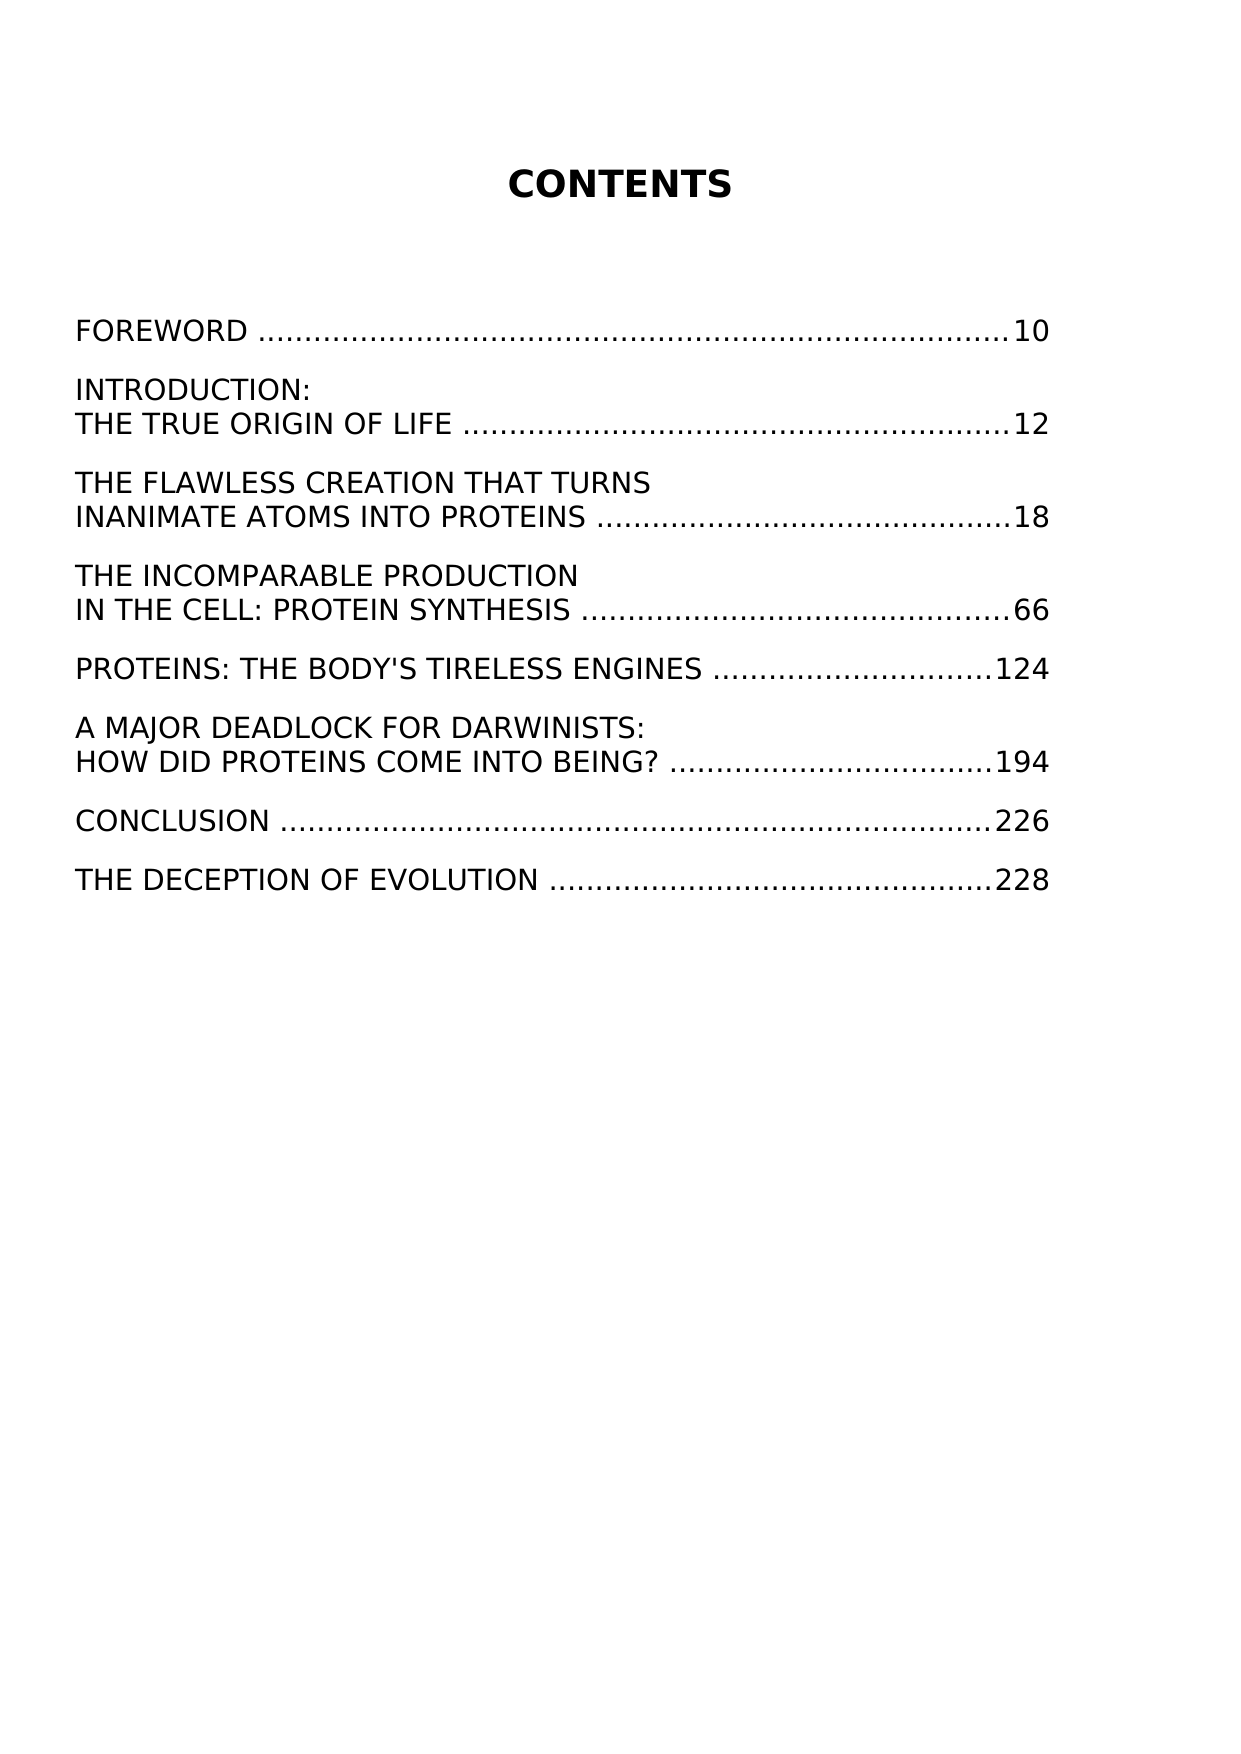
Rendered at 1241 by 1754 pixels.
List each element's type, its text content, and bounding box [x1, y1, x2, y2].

subtitle PROTEINS: THE BODY'S TIRELESS ENGINES 124 [75, 652, 1165, 686]
subtitle THE FLAWLESS CREATION THAT TURNS INANIMATE ATOMS INTO PROTEINS 18 [75, 467, 1165, 534]
subtitle CONTENTS [75, 162, 1165, 206]
subtitle FOREWORD 10 [75, 315, 1165, 349]
subtitle CONCLUSION 226 [75, 804, 1165, 838]
subtitle THE DECEPTION OF EVOLUTION 228 [75, 863, 1165, 897]
subtitle INTRODUCTION: THE TRUE ORIGIN OF LIFE 12 [75, 374, 1165, 442]
subtitle A MAJOR DEADLOCK FOR DARWINISTS: HOW DID PROTEINS COME INTO BEING? 194 [75, 711, 1165, 779]
subtitle THE INCOMPARABLE PRODUCTION IN THE CELL: PROTEIN SYNTHESIS 66 [75, 559, 1165, 627]
